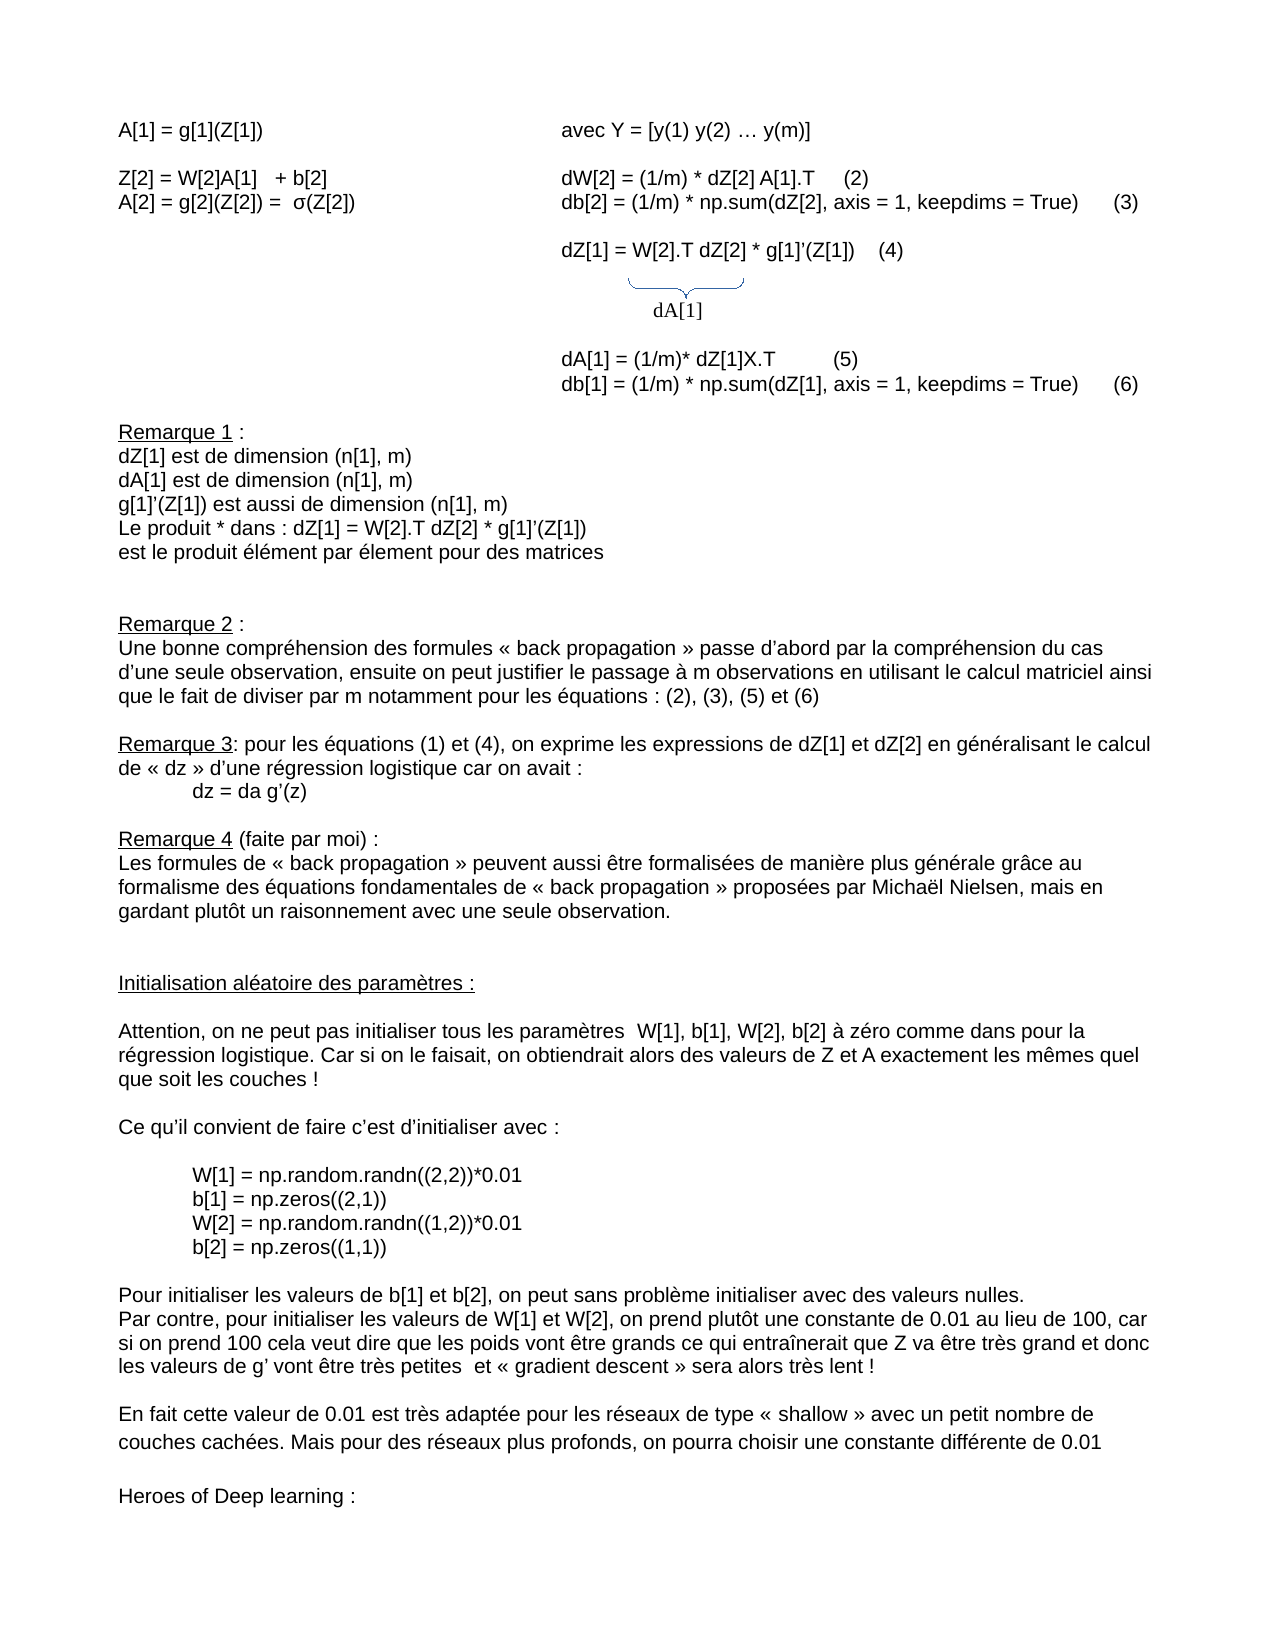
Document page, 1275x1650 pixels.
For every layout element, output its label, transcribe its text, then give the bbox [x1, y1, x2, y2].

text En fait cette valeur de 0.01 est très adaptée pour les réseaux de type « shallow » avec un petit nombre de couches cachées. Mais pour des réseaux plus profonds, on pourra choisir une constante différente de 0.01 [118, 1402, 1157, 1484]
text Remarque 3: pour les équations (1) et (4), on exprime les expressions de dZ[1] et dZ[2] en généralisant le calcul de « dz » d’une régression logistique car on avait : [118, 731, 1157, 779]
text Z[2] = W[2]A[1] + b[2] dW[2] = (1/m) * dZ[2] A[1].T (2) [118, 166, 1157, 190]
text db[1] = (1/m) * np.sum(dZ[1], axis = 1, keepdims = True) (6) [118, 372, 1157, 396]
text Pour initialiser les valeurs de b[1] et b[2], on peut sans problème initialiser avec des valeurs nulles. [118, 1282, 1157, 1306]
text Par contre, pour initialiser les valeurs de W[1] et W[2], on prend plutôt une constante de 0.01 au lieu de 100, car si on prend 100 cela veut dire que les poids vont être grands ce qui entraînerait que Z va être très grand et donc les valeurs de g’ vont être très petites et « gradient descent » sera alors très lent ! [118, 1306, 1157, 1378]
text Remarque 2 : [118, 612, 1157, 636]
text Attention, on ne peut pas initialiser tous les paramètres W[1], b[1], W[2], b[2] à zéro comme dans pour la régression logistique. Car si on le faisait, on obtiendrait alors des valeurs de Z et A exactement les mêmes quel que soit les couches ! [118, 1019, 1157, 1091]
text Les formules de « back propagation » peuvent aussi être formalisées de manière plus générale grâce au formalisme des équations fondamentales de « back propagation » proposées par Michaël Nielsen, mais en gardant plutôt un raisonnement avec une seule observation. [118, 851, 1157, 923]
text b[2] = np.zeros((1,1)) [118, 1234, 1157, 1258]
text g[1]’(Z[1]) est aussi de dimension (n[1], m) [118, 492, 1157, 516]
text est le produit élément par élement pour des matrices [118, 540, 1157, 564]
text Une bonne compréhension des formules « back propagation » passe d’abord par la compréhension du cas d’une seule observation, ensuite on peut justifier le passage à m observations en utilisant le calcul matriciel ainsi que le fait de diviser par m notamment pour les équations : (2), (3), (5) et (6) [118, 636, 1157, 707]
text Initialisation aléatoire des paramètres : [118, 971, 1157, 995]
text dZ[1] est de dimension (n[1], m) [118, 444, 1157, 468]
text Remarque 4 (faite par moi) : [118, 827, 1157, 851]
text Heroes of Deep learning : [118, 1484, 1157, 1508]
text Le produit * dans : dZ[1] = W[2].T dZ[2] * g[1]’(Z[1]) [118, 516, 1157, 540]
text A[1] = g[1](Z[1]) avec Y = [y(1) y(2) … y(m)] [118, 118, 1157, 142]
text A[2] = g[2](Z[2]) = σ(Z[2]) db[2] = (1/m) * np.sum(dZ[2], axis = 1, keepdims = True) (3) [118, 190, 1157, 214]
text b[1] = np.zeros((2,1)) [118, 1187, 1157, 1211]
text Remarque 1 : [118, 420, 1157, 444]
text dZ[1] = W[2].T dZ[2] * g[1]’(Z[1]) (4) [118, 238, 1157, 262]
text dA[1] = (1/m)* dZ[1]X.T (5) [118, 343, 1157, 372]
text dz = da g’(z) [118, 779, 1157, 803]
text Ce qu’il convient de faire c’est d’initialiser avec : [118, 1115, 1157, 1139]
text W[1] = np.random.randn((2,2))*0.01 [118, 1163, 1157, 1187]
text W[2] = np.random.randn((1,2))*0.01 [118, 1211, 1157, 1234]
text dA[1] est de dimension (n[1], m) [118, 468, 1157, 492]
